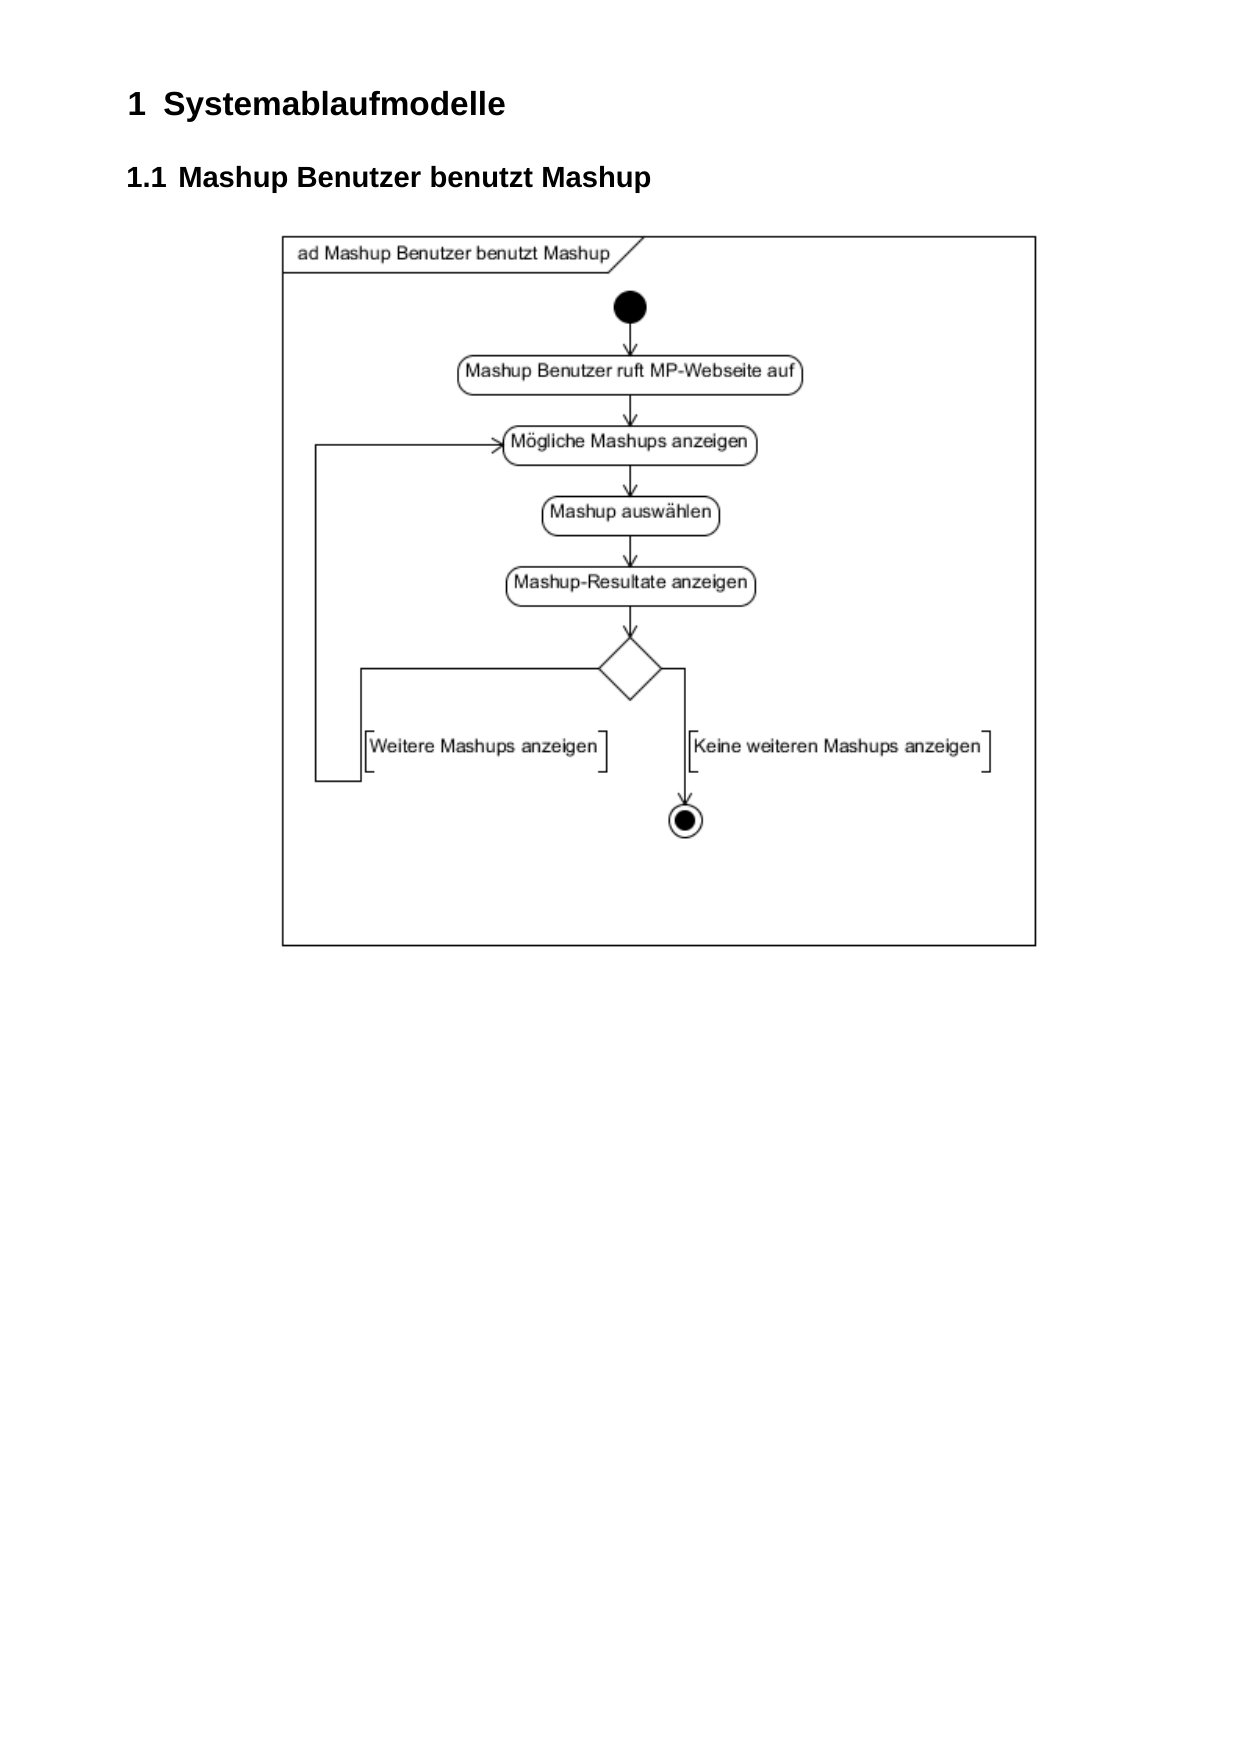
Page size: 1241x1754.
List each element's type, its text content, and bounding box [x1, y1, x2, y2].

subtitle Systemablaufmodelle [118, 84, 1181, 122]
subtitle Mashup Benutzer benutzt Mashup [118, 160, 1181, 193]
picture [251, 206, 1048, 956]
